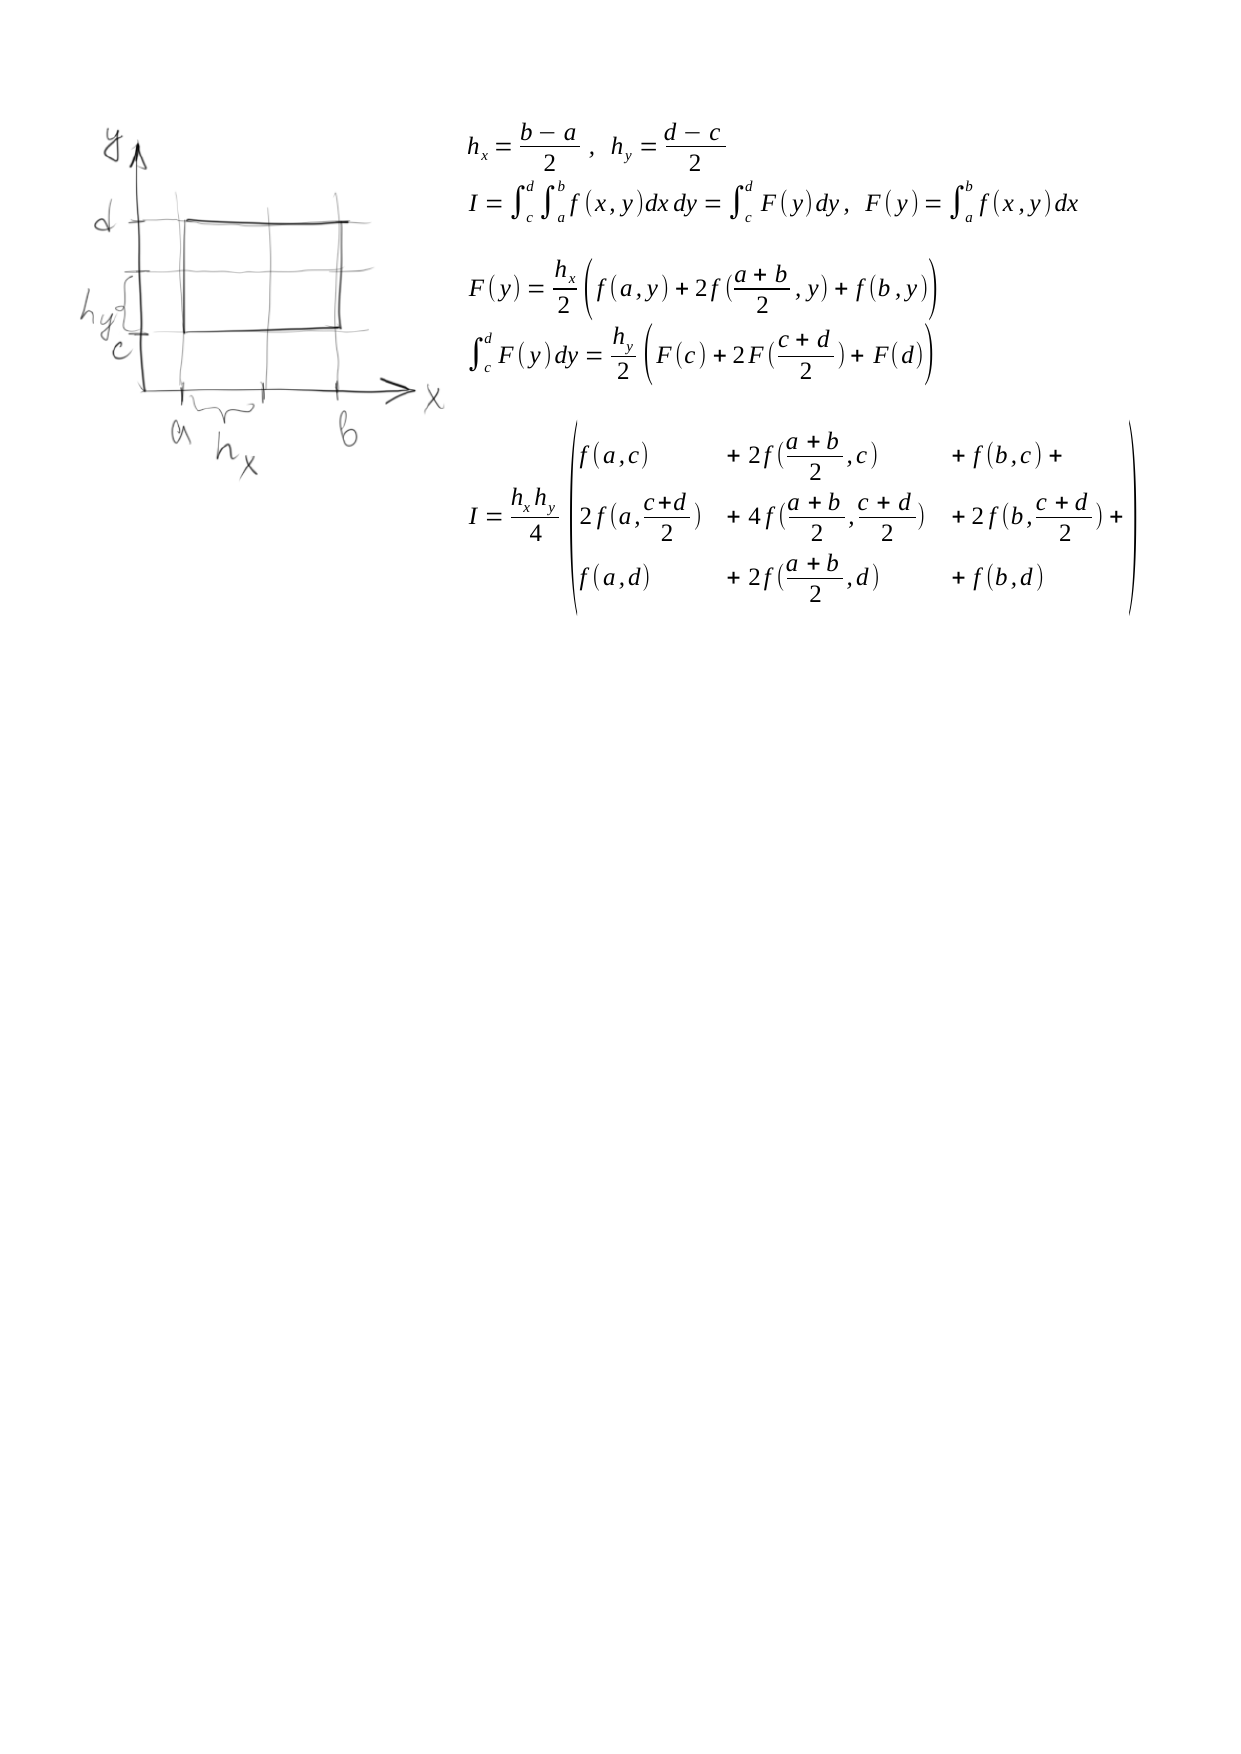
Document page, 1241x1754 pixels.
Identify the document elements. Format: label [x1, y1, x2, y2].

picture [73, 118, 448, 486]
